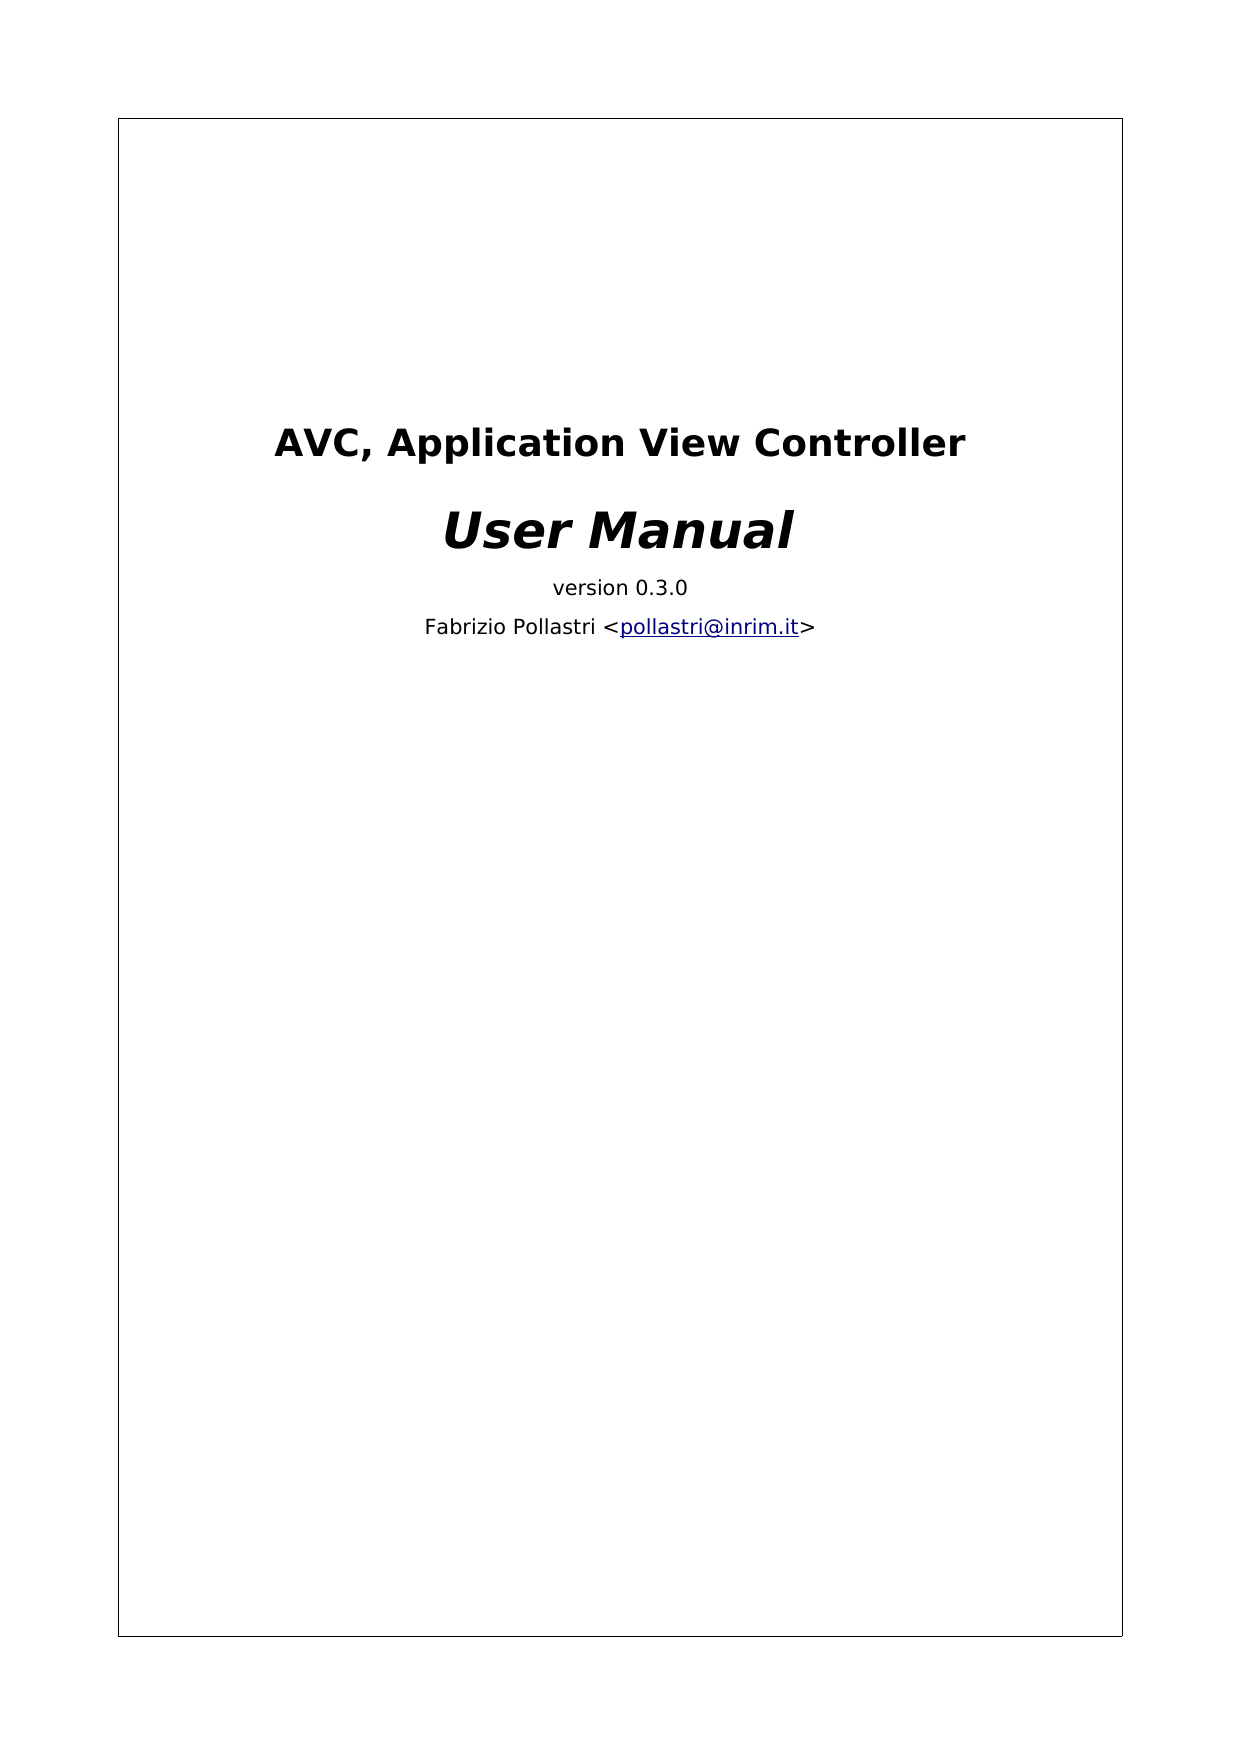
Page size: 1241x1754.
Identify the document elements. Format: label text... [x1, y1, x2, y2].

subtitle User Manual [121, 502, 1119, 560]
text Fabrizio Pollastri <pollastri@inrim.it> [121, 615, 1119, 639]
title AVC, Application View Controller [121, 421, 1119, 465]
text version 0.3.0 [121, 576, 1119, 600]
